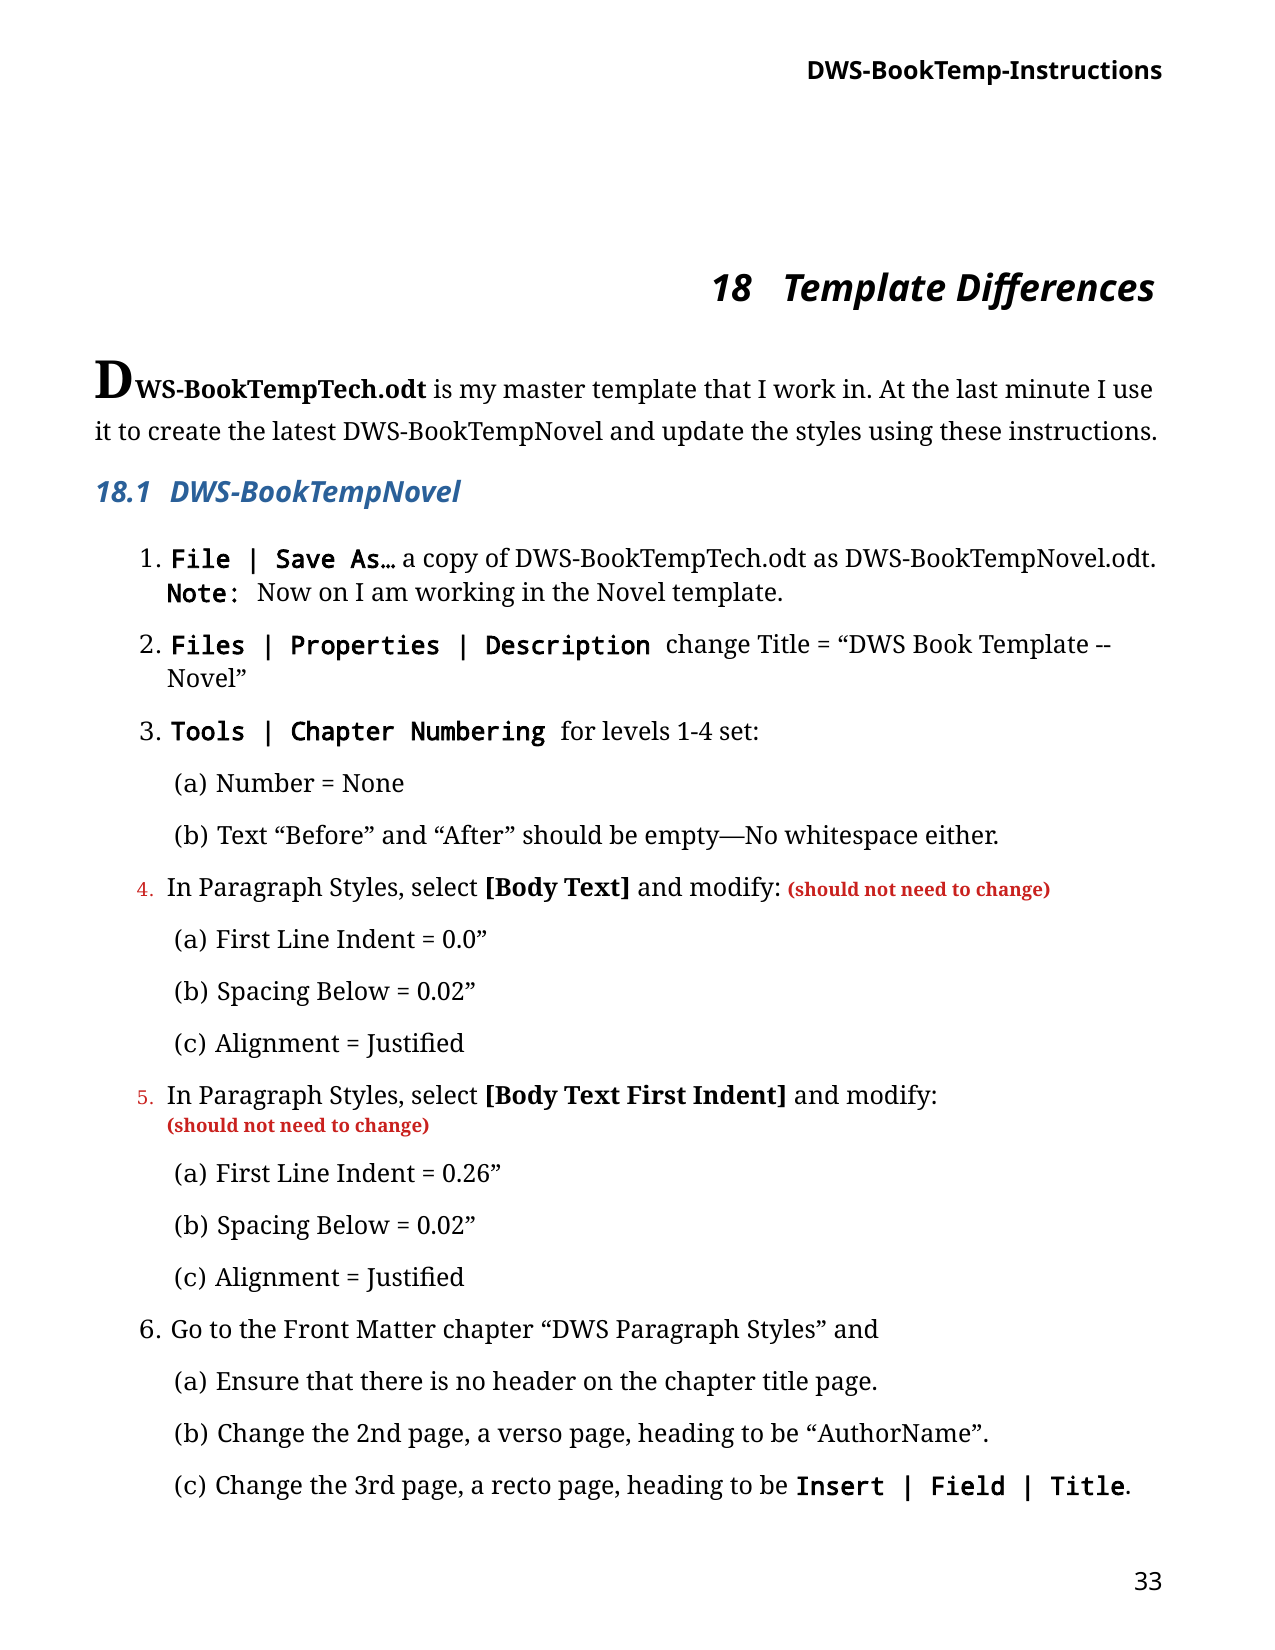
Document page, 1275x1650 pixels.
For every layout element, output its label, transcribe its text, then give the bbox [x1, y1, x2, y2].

list In Paragraph Styles, select [Body Text] and modify: (should not need to change) [131, 869, 1162, 903]
subtitle DWS-BookTempNovel [94, 471, 1162, 511]
list Tools | Chapter Numbering for levels 1-4 set: [131, 713, 1162, 747]
list File | Save As… a copy of DWS-BookTempTech.odt as DWS-BookTempNovel.odt. Note: Now on I am working in the Novel template. [131, 541, 1162, 609]
list Files | Properties | Description change Title = “DWS Book Template -- Novel” [131, 627, 1162, 695]
list Alignment = Justified [165, 1259, 1162, 1294]
list Change the 3rd page, a recto page, heading to be Insert | Field | Title. [165, 1468, 1162, 1502]
subtitle Template Differences [94, 258, 1162, 315]
list Ensure that there is no header on the chapter title page. [165, 1364, 1162, 1398]
list Number = None [165, 765, 1162, 799]
list First Line Indent = 0.0” [165, 922, 1162, 956]
list Spacing Below = 0.02” [165, 974, 1162, 1008]
text DWS-BookTempTech.odt is my master template that I work in. At the last minute I use it to create the latest DWS-BookTempNovel and update the styles using these instructions. [94, 342, 1162, 448]
list In Paragraph Styles, select [Body Text First Indent] and modify: (should not need to change) [131, 1078, 1162, 1137]
list Spacing Below = 0.02” [165, 1207, 1162, 1242]
list First Line Indent = 0.26” [165, 1155, 1162, 1189]
list Text “Before” and “After” should be empty—No whitespace either. [165, 817, 1162, 851]
list Alignment = Justified [165, 1026, 1162, 1060]
list Go to the Front Matter chapter “DWS Paragraph Styles” and [131, 1312, 1162, 1346]
list Change the 2nd page, a verso page, heading to be “AuthorName”. [165, 1416, 1162, 1450]
